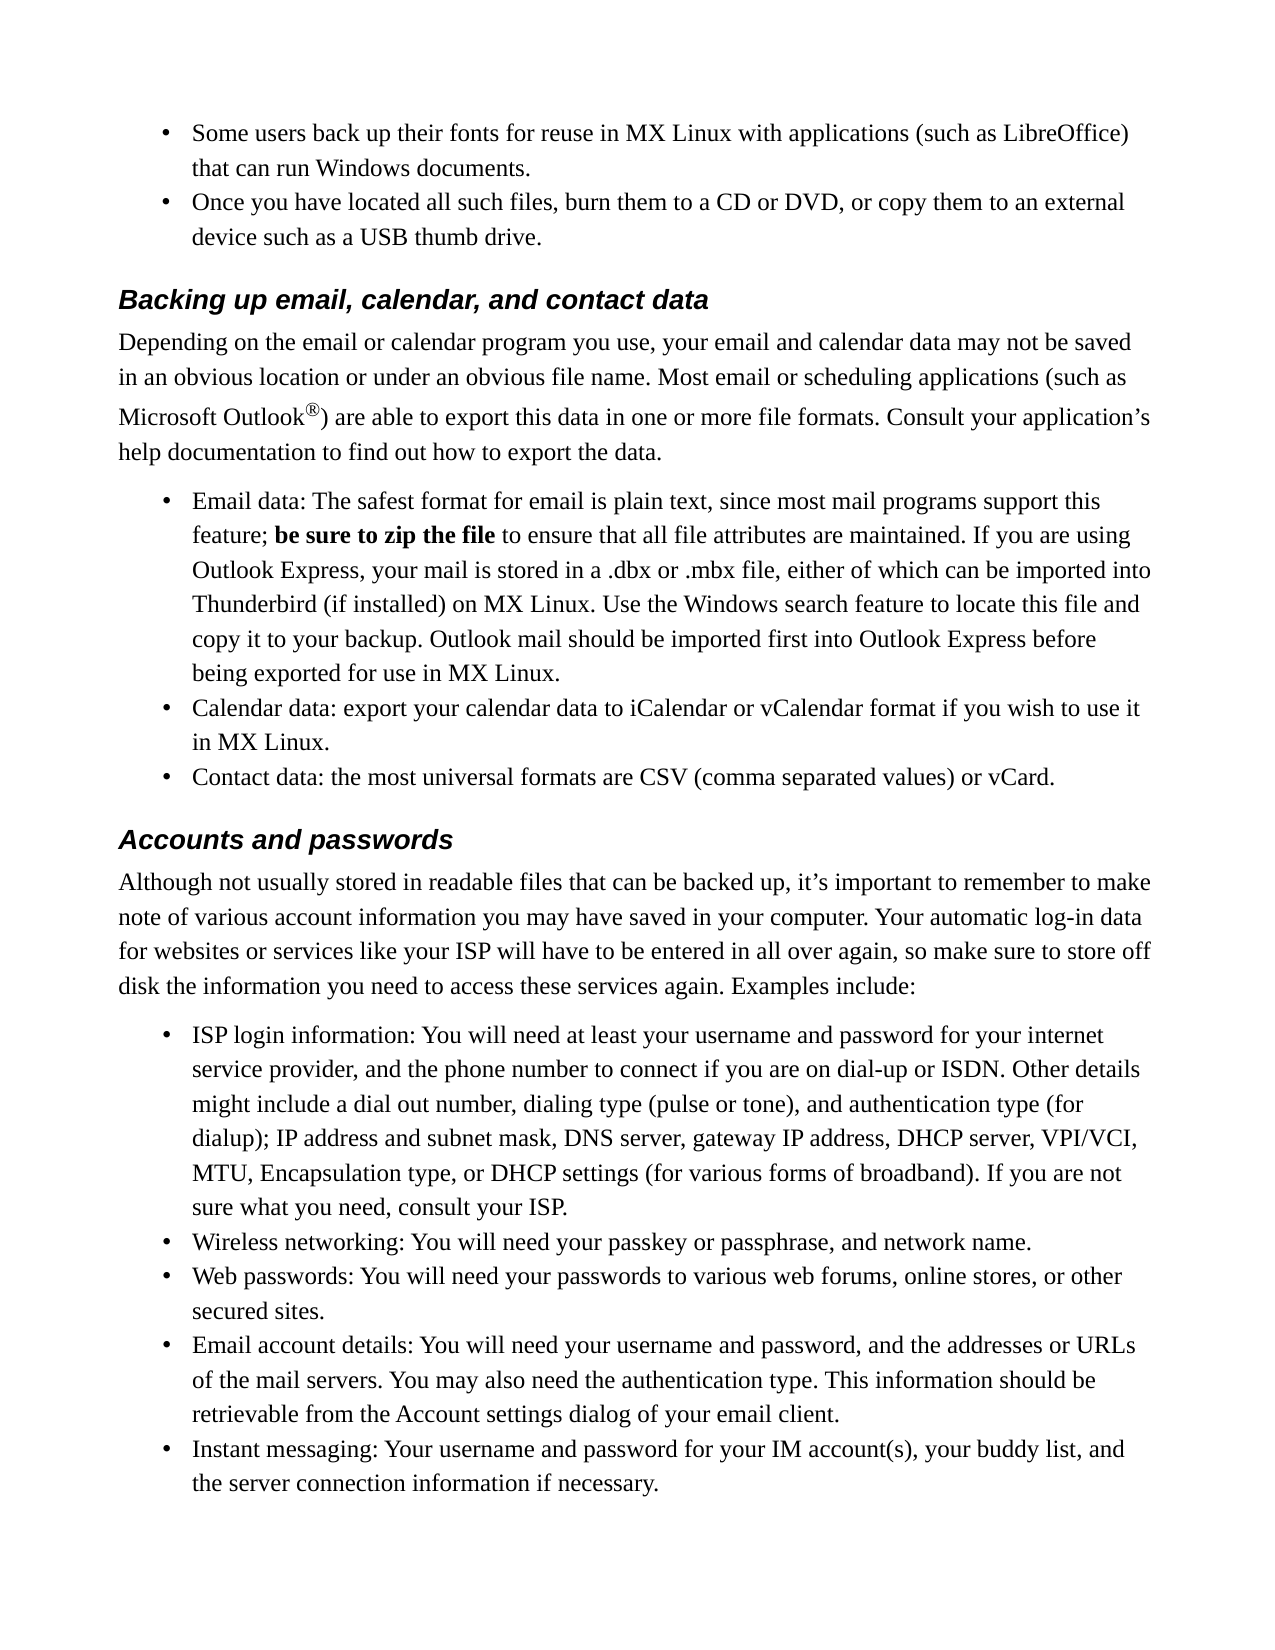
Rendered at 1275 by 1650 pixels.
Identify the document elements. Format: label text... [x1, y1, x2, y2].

list Calendar data: export your calendar data to iCalendar or vCalendar format if you wish to use it in MX Linux. [162, 693, 1157, 756]
list Email data: The safest format for email is plain text, since most mail programs support this feature; be sure to zip the file to ensure that all file attributes are maintained. If you are using Outlook Express, your mail is stored in a .dbx or .mbx file, either of which can be imported into Thunderbird (if installed) on MX Linux. Use the Windows search feature to locate this file and copy it to your backup. Outlook mail should be imported first into Outlook Express before being exported for use in MX Linux. [162, 486, 1157, 687]
list Wireless networking: You will need your passkey or passphrase, and network name. [162, 1227, 1157, 1256]
list Once you have located all such files, burn them to a CD or DVD, or copy them to an external device such as a USB thumb drive. [162, 187, 1157, 250]
subtitle Backing up email, calendar, and contact data [118, 283, 1157, 315]
text Depending on the email or calendar program you use, your email and calendar data may not be saved in an obvious location or under an obvious file name. Most email or scheduling applications (such as Microsoft Outlook®) are able to export this data in one or more file formats. Consult your application’s help documentation to find out how to export the data. [118, 327, 1157, 465]
subtitle Accounts and passwords [118, 823, 1157, 855]
list ISP login information: You will need at least your username and password for your internet service provider, and the phone number to connect if you are on dial-up or ISDN. Other details might include a dial out number, dialing type (pulse or tone), and authentication type (for dialup); IP address and subnet mask, DNS server, gateway IP address, DHCP server, VPI/VCI, MTU, Encapsulation type, or DHCP settings (for various forms of broadband). If you are not sure what you need, consult your ISP. [162, 1020, 1157, 1221]
list Contact data: the most universal formats are CSV (comma separated values) or vCard. [162, 762, 1157, 790]
list Instant messaging: Your username and password for your IM account(s), your buddy list, and the server connection information if necessary. [162, 1434, 1157, 1497]
list Email account details: You will need your username and password, and the addresses or URLs of the mail servers. You may also need the authentication type. This information should be retrievable from the Account settings dialog of your email client. [162, 1330, 1157, 1428]
text Although not usually stored in readable files that can be backed up, it’s important to remember to make note of various account information you may have saved in your computer. Your automatic log-in data for websites or services like your ISP will have to be entered in all over again, so make sure to store off disk the information you need to access these services again. Examples include: [118, 867, 1157, 1000]
list Some users back up their fonts for reuse in MX Linux with applications (such as LibreOffice) that can run Windows documents. [162, 118, 1157, 181]
list Web passwords: You will need your passwords to various web forums, online stores, or other secured sites. [162, 1261, 1157, 1324]
